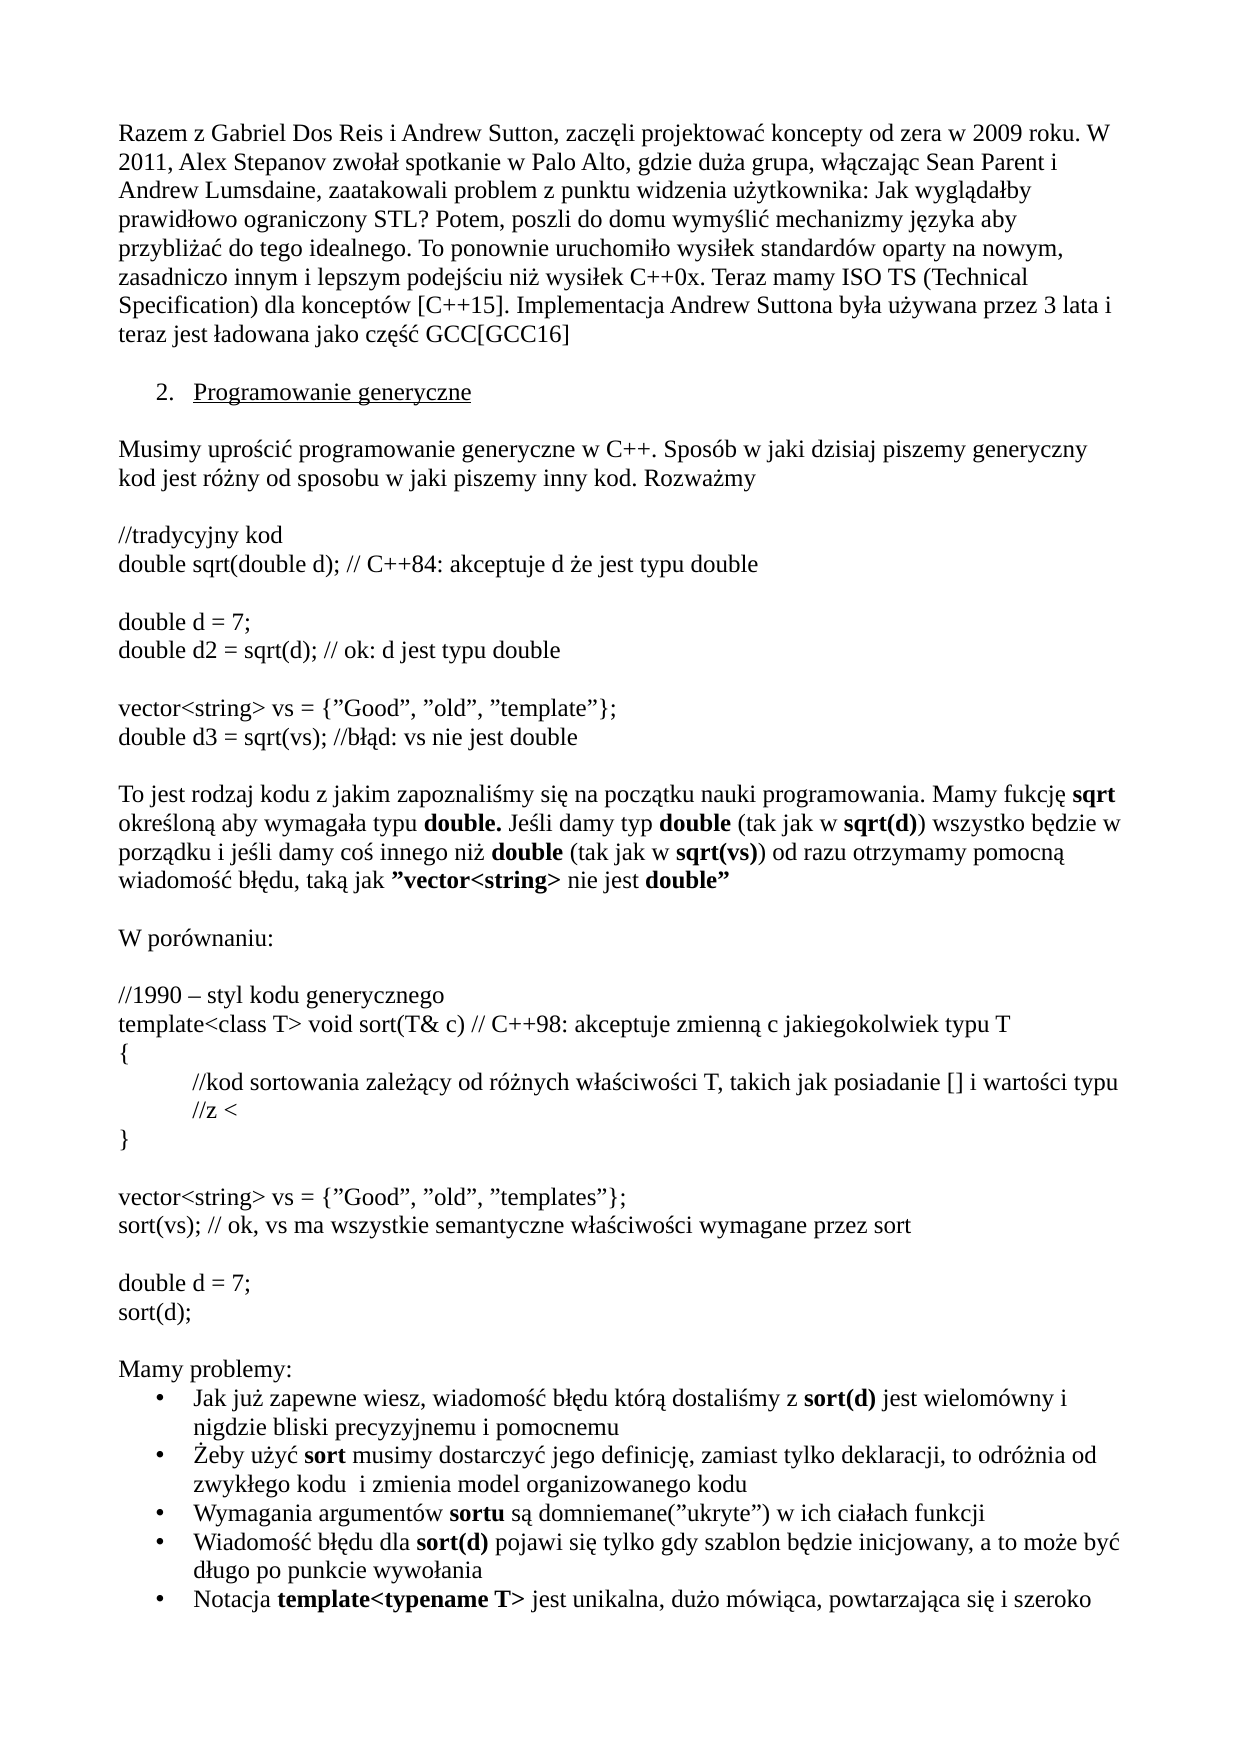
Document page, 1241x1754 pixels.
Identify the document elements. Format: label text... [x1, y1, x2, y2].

text sort(vs); // ok, vs ma wszystkie semantyczne właściwości wymagane przez sort [118, 1211, 1122, 1239]
list Notacja template<typename T> jest unikalna, dużo mówiąca, powtarzająca się i szeroko [156, 1584, 1122, 1613]
text template<class T> void sort(T& c) // C++98: akceptuje zmienną c jakiegokolwiek typu T [118, 1009, 1122, 1038]
text vector<string> vs = {”Good”, ”old”, ”templates”}; [118, 1182, 1122, 1211]
text Mamy problemy: [118, 1354, 1122, 1383]
text { [118, 1038, 1122, 1067]
text //z < [118, 1096, 1122, 1124]
text //kod sortowania zależący od różnych właściwości T, takich jak posiadanie [] i wartości typu [118, 1067, 1122, 1096]
text } [118, 1124, 1122, 1153]
text //tradycyjny kod [118, 521, 1122, 549]
text vector<string> vs = {”Good”, ”old”, ”template”}; [118, 693, 1122, 722]
text double d = 7; [118, 1268, 1122, 1297]
text //1990 – styl kodu generycznego [118, 981, 1122, 1009]
text sort(d); [118, 1297, 1122, 1326]
text double d2 = sqrt(d); // ok: d jest typu double [118, 636, 1122, 664]
list Wymagania argumentów sortu są domniemane(”ukryte”) w ich ciałach funkcji [156, 1498, 1122, 1527]
list Programowanie generyczne [156, 377, 1122, 406]
text double sqrt(double d); // C++84: akceptuje d że jest typu double [118, 549, 1122, 578]
text Musimy uprościć programowanie generyczne w C++. Sposób w jaki dzisiaj piszemy generyczny kod jest różny od sposobu w jaki piszemy inny kod. Rozważmy [118, 434, 1122, 492]
text W porównaniu: [118, 923, 1122, 952]
list Wiadomość błędu dla sort(d) pojawi się tylko gdy szablon będzie inicjowany, a to może być długo po punkcie wywołania [156, 1527, 1122, 1584]
text double d3 = sqrt(vs); //błąd: vs nie jest double [118, 722, 1122, 751]
list Jak już zapewne wiesz, wiadomość błędu którą dostaliśmy z sort(d) jest wielomówny i nigdzie bliski precyzyjnemu i pomocnemu [156, 1383, 1122, 1441]
text double d = 7; [118, 607, 1122, 636]
text To jest rodzaj kodu z jakim zapoznaliśmy się na początku nauki programowania. Mamy fukcję sqrt określoną aby wymagała typu double. Jeśli damy typ double (tak jak w sqrt(d)) wszystko będzie w porządku i jeśli damy coś innego niż double (tak jak w sqrt(vs)) od razu otrzymamy pomocną wiadomość błędu, taką jak ”vector<string> nie jest double” [118, 779, 1122, 894]
list Żeby użyć sort musimy dostarczyć jego definicję, zamiast tylko deklaracji, to odróżnia od zwykłego kodu i zmienia model organizowanego kodu [156, 1441, 1122, 1498]
text Razem z Gabriel Dos Reis i Andrew Sutton, zaczęli projektować koncepty od zera w 2009 roku. W 2011, Alex Stepanov zwołał spotkanie w Palo Alto, gdzie duża grupa, włączając Sean Parent i Andrew Lumsdaine, zaatakowali problem z punktu widzenia użytkownika: Jak wyglądałby prawidłowo ograniczony STL? Potem, poszli do domu wymyślić mechanizmy języka aby przybliżać do tego idealnego. To ponownie uruchomiło wysiłek standardów oparty na nowym, zasadniczo innym i lepszym podejściu niż wysiłek C++0x. Teraz mamy ISO TS (Technical Specification) dla konceptów [C++15]. Implementacja Andrew Suttona była używana przez 3 lata i teraz jest ładowana jako część GCC[GCC16] [118, 118, 1122, 348]
